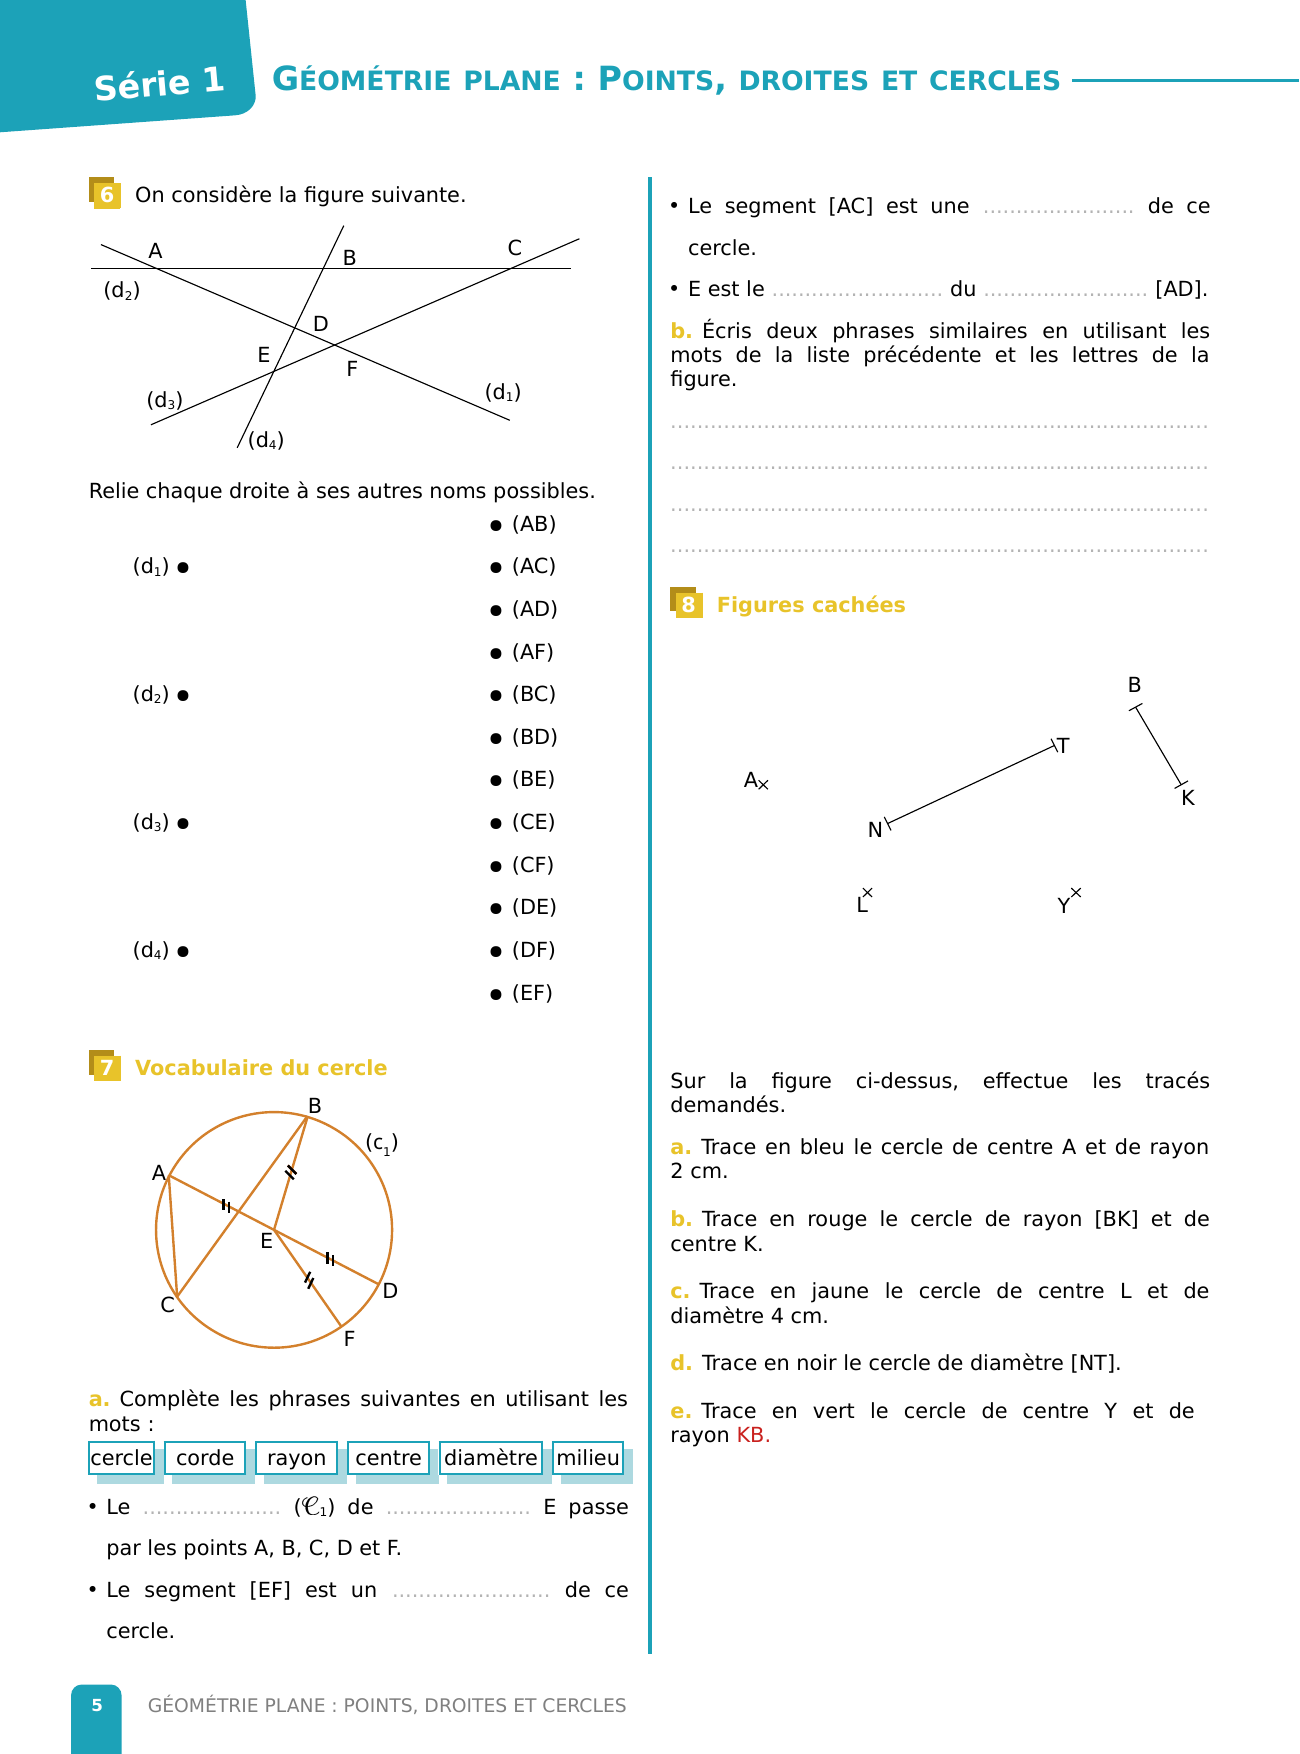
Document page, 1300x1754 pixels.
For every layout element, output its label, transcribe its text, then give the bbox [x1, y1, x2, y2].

table_cell [90, 594, 172, 637]
subtitle Vocabulaire du cercle [114, 1050, 629, 1081]
table_cell [173, 807, 196, 850]
list Trace en jaune le cercle de centre L et de diamètre 4 cm. [670, 1279, 1211, 1328]
table_cell (d2) [90, 679, 172, 722]
table_cell (CF) [509, 850, 629, 892]
table_cell [485, 637, 509, 679]
table_cell [173, 552, 196, 594]
table_cell [173, 722, 196, 764]
text centre [349, 1446, 428, 1470]
table_cell [485, 893, 509, 935]
text Sur la figure ci-dessus, effectue les tracés demandés. [670, 1069, 1211, 1117]
list Le segment [EF] est un ........................ de ce cercle. [88, 1561, 629, 1643]
table_cell (d4) [90, 935, 172, 978]
table_header [485, 509, 509, 552]
table_cell [196, 978, 485, 1020]
table_cell [196, 552, 485, 594]
table_cell [90, 722, 172, 764]
list Complète les phrases suivantes en utilisant les mots : [88, 1387, 629, 1436]
table_cell [196, 722, 485, 764]
table_cell [196, 935, 485, 978]
table_cell [196, 637, 485, 679]
table_cell [196, 594, 485, 637]
table_cell (AF) [509, 637, 629, 679]
list Le ..................... (1) de ...................... E passe par les points A, B, C, D et F. [88, 1478, 629, 1561]
table_header (AB) [509, 509, 629, 552]
table_cell (CE) [509, 807, 629, 850]
subtitle On considère la figure suivante. [114, 177, 629, 208]
table_cell [485, 807, 509, 850]
table_cell [90, 893, 172, 935]
text milieu [554, 1446, 622, 1470]
table_cell [196, 807, 485, 850]
table_cell [173, 850, 196, 892]
table_cell [90, 765, 172, 807]
table_cell (AD) [509, 594, 629, 637]
table_cell [173, 893, 196, 935]
table_cell [485, 935, 509, 978]
table_cell (BE) [509, 765, 629, 807]
table_cell (AC) [509, 552, 629, 594]
table_cell [196, 679, 485, 722]
table_cell [90, 850, 172, 892]
table_cell [485, 679, 509, 722]
table_cell [173, 637, 196, 679]
subtitle Figures cachées [696, 587, 1211, 617]
table_cell [90, 637, 172, 679]
list Trace en bleu le cercle de centre A et de rayon 2 cm. [670, 1135, 1211, 1184]
table_cell [485, 552, 509, 594]
text rayon [257, 1446, 336, 1470]
table_cell [173, 935, 196, 978]
table_cell [485, 594, 509, 637]
table_cell [485, 765, 509, 807]
table_header [173, 509, 196, 552]
table_cell [485, 722, 509, 764]
table_cell (DE) [509, 893, 629, 935]
table_cell [173, 978, 196, 1020]
list Trace en vert le cercle de centre Y et de rayon KB. [670, 1399, 1211, 1448]
list Le segment [AC] est une ....................... de ce cercle. [670, 177, 1211, 260]
list Écris deux phrases similaires en utilisant les mots de la liste précédente et les lettres de la figure. [670, 319, 1211, 392]
table_cell [485, 978, 509, 1020]
table_cell [196, 893, 485, 935]
text diamètre [441, 1446, 541, 1470]
table_cell (DF) [509, 935, 629, 978]
table_cell (d1) [90, 552, 172, 594]
table_cell [196, 850, 485, 892]
table_cell [90, 978, 172, 1020]
list E est le .......................... du ......................... [AD]. [670, 260, 1211, 301]
text corde [166, 1446, 244, 1470]
table_cell [173, 679, 196, 722]
table_cell [196, 765, 485, 807]
table_cell [173, 594, 196, 637]
picture [301, 1496, 320, 1515]
list Trace en rouge le cercle de rayon [BK] et de centre K. [670, 1207, 1211, 1256]
table_header [196, 509, 485, 552]
text Relie chaque droite à ses autres noms possibles. [88, 479, 629, 503]
table_cell [485, 850, 509, 892]
table_cell (BC) [509, 679, 629, 722]
table_cell [173, 765, 196, 807]
table_cell (BD) [509, 722, 629, 764]
table_cell (d3) [90, 807, 172, 850]
table_header [90, 509, 172, 552]
table_cell (EF) [509, 978, 629, 1020]
list cercle [90, 1446, 153, 1470]
list Trace en noir le cercle de diamètre [NT]. [670, 1351, 1211, 1376]
